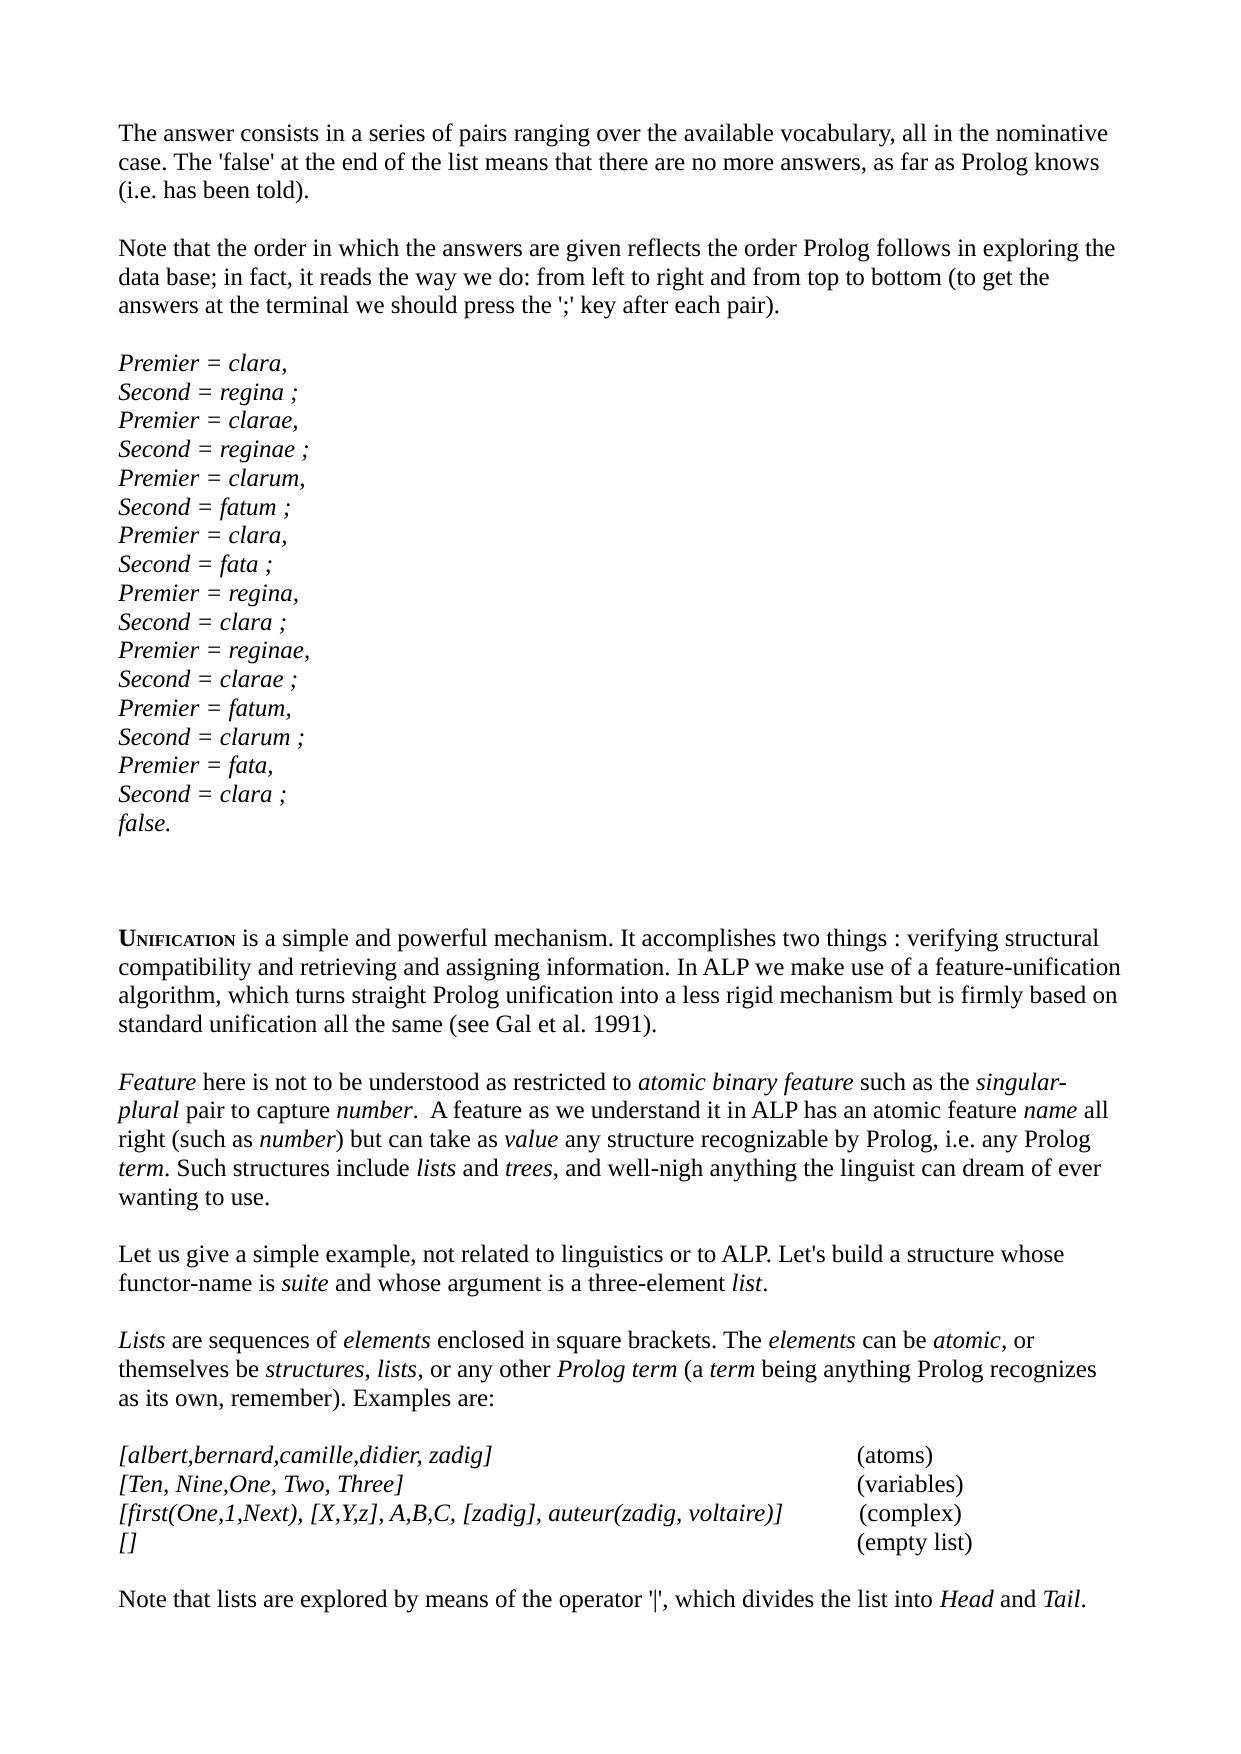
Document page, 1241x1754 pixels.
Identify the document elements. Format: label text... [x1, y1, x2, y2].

text Second = clarae ; [118, 664, 1122, 693]
text Second = reginae ; [118, 434, 1122, 463]
text Second = clara ; [118, 779, 1122, 808]
text Second = regina ; [118, 377, 1122, 406]
text [albert,bernard,camille,didier, zadig] (atoms) [118, 1441, 1122, 1469]
text [first(One,1,Next), [X,Y,z], A,B,C, [zadig], auteur(zadig, voltaire)] (complex) [118, 1498, 1122, 1527]
text Let us give a simple example, not related to linguistics or to ALP. Let's build a structure whose functor-name is suite and whose argument is a three-element list. [118, 1239, 1122, 1297]
text Note that the order in which the answers are given reflects the order Prolog follows in exploring the data base; in fact, it reads the way we do: from left to right and from top to bottom (to get the answers at the terminal we should press the ';' key after each pair). [118, 233, 1122, 319]
text false. [118, 808, 1122, 837]
text [Ten, Nine,One, Two, Three] (variables) [118, 1469, 1122, 1498]
text Unification is a simple and powerful mechanism. It accomplishes two things : verifying structural compatibility and retrieving and assigning information. In ALP we make use of a feature-unification algorithm, which turns straight Prolog unification into a less rigid mechanism but is firmly based on standard unification all the same (see Gal et al. 1991). [118, 923, 1122, 1038]
text Premier = clarum, [118, 463, 1122, 492]
text Second = fata ; [118, 549, 1122, 578]
text Premier = clarae, [118, 406, 1122, 434]
text The answer consists in a series of pairs ranging over the available vocabulary, all in the nominative case. The 'false' at the end of the list means that there are no more answers, as far as Prolog knows (i.e. has been told). [118, 118, 1122, 204]
text Premier = fatum, [118, 693, 1122, 722]
text Note that lists are explored by means of the operator '|', which divides the list into Head and Tail. [118, 1584, 1122, 1613]
text Premier = clara, [118, 521, 1122, 549]
text Premier = clara, [118, 348, 1122, 377]
text Lists are sequences of elements enclosed in square brackets. The elements can be atomic, or themselves be structures, lists, or any other Prolog term (a term being anything Prolog recognizes as its own, remember). Examples are: [118, 1326, 1122, 1412]
text Second = fatum ; [118, 492, 1122, 521]
text Premier = reginae, [118, 636, 1122, 664]
text [] (empty list) [118, 1527, 1122, 1556]
text Premier = fata, [118, 751, 1122, 779]
text Feature here is not to be understood as restricted to atomic binary feature such as the singular-plural pair to capture number. A feature as we understand it in ALP has an atomic feature name all right (such as number) but can take as value any structure recognizable by Prolog, i.e. any Prolog term. Such structures include lists and trees, and well-nigh anything the linguist can dream of ever wanting to use. [118, 1067, 1122, 1211]
text Second = clarum ; [118, 722, 1122, 751]
text Premier = regina, [118, 578, 1122, 607]
text Second = clara ; [118, 607, 1122, 636]
